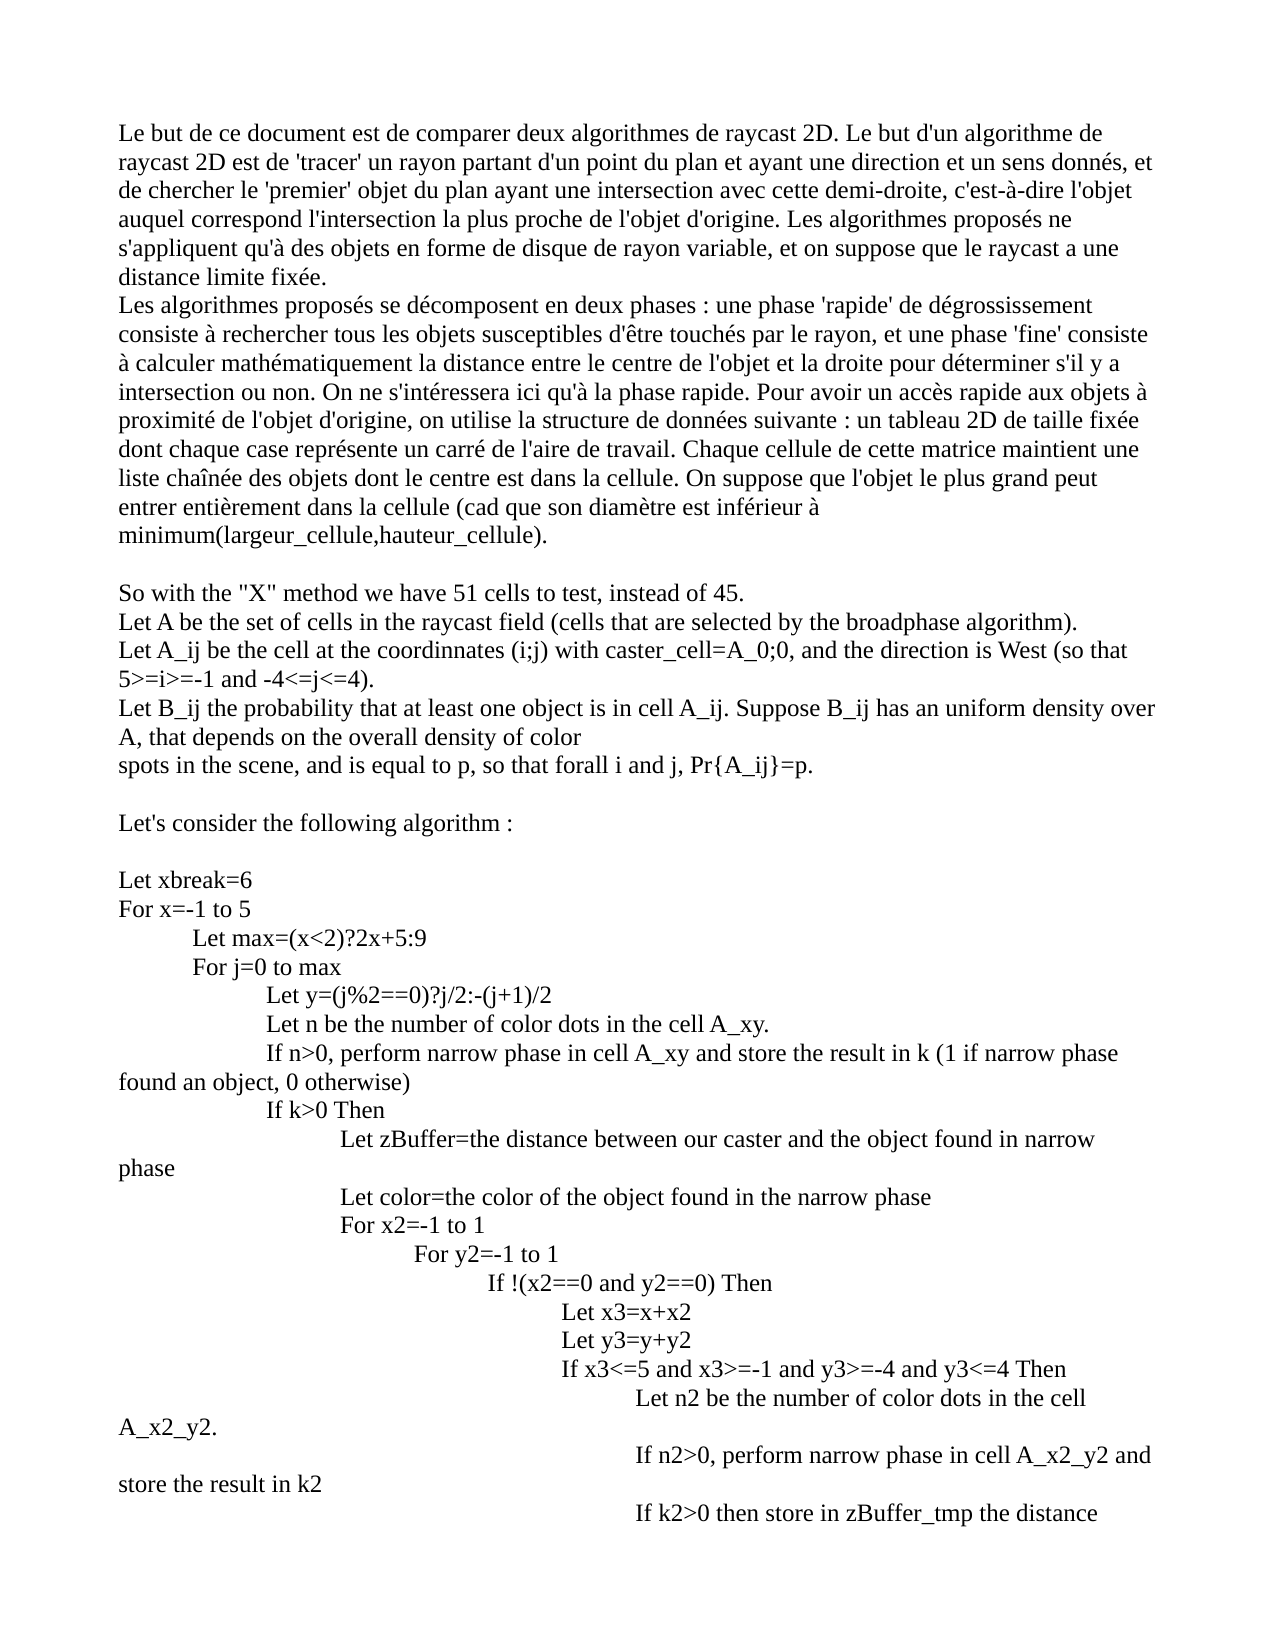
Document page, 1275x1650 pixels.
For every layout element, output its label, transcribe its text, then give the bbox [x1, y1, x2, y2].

text Let B_ij the probability that at least one object is in cell A_ij. Suppose B_ij has an uniform density over A, that depends on the overall density of color [118, 693, 1157, 751]
text Let color=the color of the object found in the narrow phase [118, 1182, 1157, 1211]
text Let y=(j%2==0)?j/2:-(j+1)/2 [118, 981, 1157, 1009]
text spots in the scene, and is equal to p, so that forall i and j, Pr{A_ij}=p. [118, 751, 1157, 779]
text Les algorithmes proposés se décomposent en deux phases : une phase 'rapide' de dégrossissement consiste à rechercher tous les objets susceptibles d'être touchés par le rayon, et une phase 'fine' consiste à calculer mathématiquement la distance entre le centre de l'objet et la droite pour déterminer s'il y a intersection ou non. On ne s'intéressera ici qu'à la phase rapide. Pour avoir un accès rapide aux objets à proximité de l'objet d'origine, on utilise la structure de données suivante : un tableau 2D de taille fixée dont chaque case représente un carré de l'aire de travail. Chaque cellule de cette matrice maintient une liste chaînée des objets dont le centre est dans la cellule. On suppose que l'objet le plus grand peut entrer entièrement dans la cellule (cad que son diamètre est inférieur à minimum(largeur_cellule,hauteur_cellule). [118, 291, 1157, 549]
text Let y3=y+y2 [118, 1326, 1157, 1354]
text Let x3=x+x2 [118, 1297, 1157, 1326]
text Let n be the number of color dots in the cell A_xy. [118, 1009, 1157, 1038]
text Let xbreak=6 [118, 866, 1157, 894]
text If x3<=5 and x3>=-1 and y3>=-4 and y3<=4 Then [118, 1354, 1157, 1383]
text Let A_ij be the cell at the coordinnates (i;j) with caster_cell=A_0;0, and the direction is West (so that 5>=i>=-1 and -4<=j<=4). [118, 636, 1157, 693]
text Let zBuffer=the distance between our caster and the object found in narrow phase [118, 1124, 1157, 1182]
text If n>0, perform narrow phase in cell A_xy and store the result in k (1 if narrow phase found an object, 0 otherwise) [118, 1038, 1157, 1096]
text If !(x2==0 and y2==0) Then [118, 1268, 1157, 1297]
text For x=-1 to 5 [118, 894, 1157, 923]
text If k>0 Then [118, 1096, 1157, 1124]
text For y2=-1 to 1 [118, 1239, 1157, 1268]
text If n2>0, perform narrow phase in cell A_x2_y2 and store the result in k2 [118, 1441, 1157, 1498]
text Let's consider the following algorithm : [118, 808, 1157, 837]
text Let A be the set of cells in the raycast field (cells that are selected by the broadphase algorithm). [118, 607, 1157, 636]
text So with the "X" method we have 51 cells to test, instead of 45. [118, 578, 1157, 607]
text For x2=-1 to 1 [118, 1211, 1157, 1239]
text If k2>0 then store in zBuffer_tmp the distance [118, 1498, 1157, 1527]
text Let max=(x<2)?2x+5:9 [118, 923, 1157, 952]
text For j=0 to max [118, 952, 1157, 981]
text Let n2 be the number of color dots in the cell A_x2_y2. [118, 1383, 1157, 1441]
text Le but de ce document est de comparer deux algorithmes de raycast 2D. Le but d'un algorithme de raycast 2D est de 'tracer' un rayon partant d'un point du plan et ayant une direction et un sens donnés, et de chercher le 'premier' objet du plan ayant une intersection avec cette demi-droite, c'est-à-dire l'objet auquel correspond l'intersection la plus proche de l'objet d'origine. Les algorithmes proposés ne s'appliquent qu'à des objets en forme de disque de rayon variable, et on suppose que le raycast a une distance limite fixée. [118, 118, 1157, 291]
